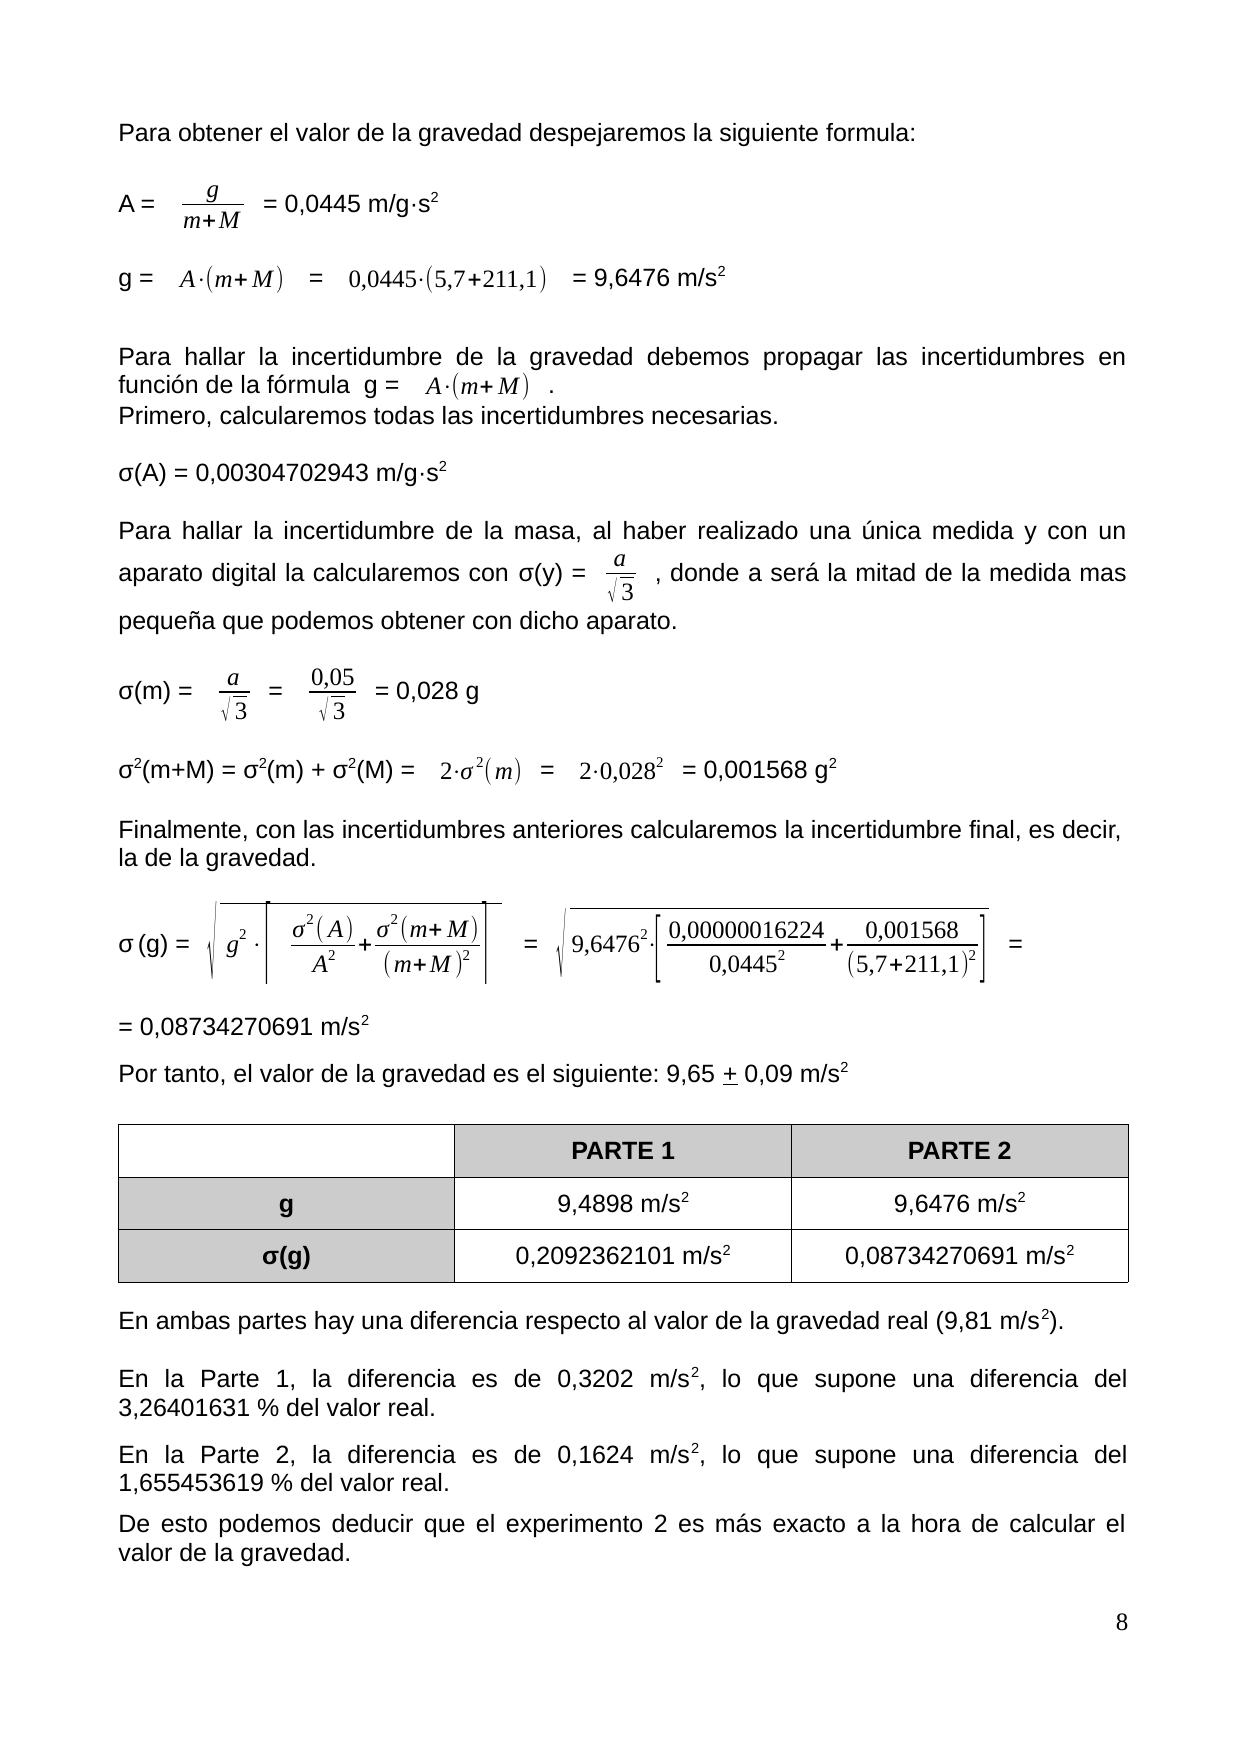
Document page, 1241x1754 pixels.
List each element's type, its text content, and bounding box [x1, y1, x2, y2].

text Finalmente, con las incertidumbres anteriores calcularemos la incertidumbre final, es decir, la de la gravedad. [118, 815, 1128, 872]
text σ(m) = = = 0,028 g [118, 663, 1128, 724]
table_cell 0,2092362101 m/s2 [455, 1230, 791, 1282]
table_cell g [119, 1178, 454, 1229]
text = 0,08734270691 m/s2 [118, 1012, 1128, 1041]
text σ (g) === [118, 901, 266, 983]
table_cell 0,08734270691 m/s2 [792, 1230, 1128, 1282]
text En ambas partes hay una diferencia respecto al valor de la gravedad real (9,81 m/s2). [118, 1306, 1128, 1334]
text En la Parte 1, la diferencia es de 0,3202 m/s2, lo que supone una diferencia del 3,26401631 % del valor real. [118, 1364, 1128, 1422]
text Por tanto, el valor de la gravedad es el siguiente: 9,65 + 0,09 m/s2 [118, 1059, 1128, 1087]
text A = = 0,0445 m/g·s2 [118, 176, 1128, 234]
text σ (g) === [267, 904, 485, 983]
table_header [119, 1125, 454, 1177]
table_cell 9,4898 m/s2 [455, 1178, 791, 1229]
table_cell 9,6476 m/s2 [792, 1178, 1128, 1229]
text σ (g) === [486, 901, 1128, 983]
text Para obtener el valor de la gravedad despejaremos la siguiente formula: [118, 118, 1128, 147]
text En la Parte 2, la diferencia es de 0,1624 m/s2, lo que supone una diferencia del 1,655453619 % del valor real. [118, 1439, 1128, 1497]
text Para hallar la incertidumbre de la gravedad debemos propagar las incertidumbres en función de la fórmula g = . [118, 341, 1128, 401]
text Primero, calcularemos todas las incertidumbres necesarias. [118, 401, 1128, 429]
table_header PARTE 1 [455, 1125, 791, 1177]
text De esto podemos deducir que el experimento 2 es más exacto a la hora de calcular el valor de la gravedad. [118, 1509, 1128, 1566]
text σ2(m+M) = σ2(m) + σ2(M) = = = 0,001568 g2 [118, 753, 1128, 786]
table_header PARTE 2 [792, 1125, 1128, 1177]
text σ(A) = 0,00304702943 m/g·s2 [118, 458, 1128, 487]
table_cell σ(g) [119, 1230, 454, 1282]
text Para hallar la incertidumbre de la masa, al haber realizado una única medida y con un aparato digital la calcularemos con σ(y) =, donde a será la mitad de la medida mas pequeña que podemos obtener con dicho aparato. [118, 516, 1128, 634]
text g = = = 9,6476 m/s2 [118, 263, 1128, 294]
